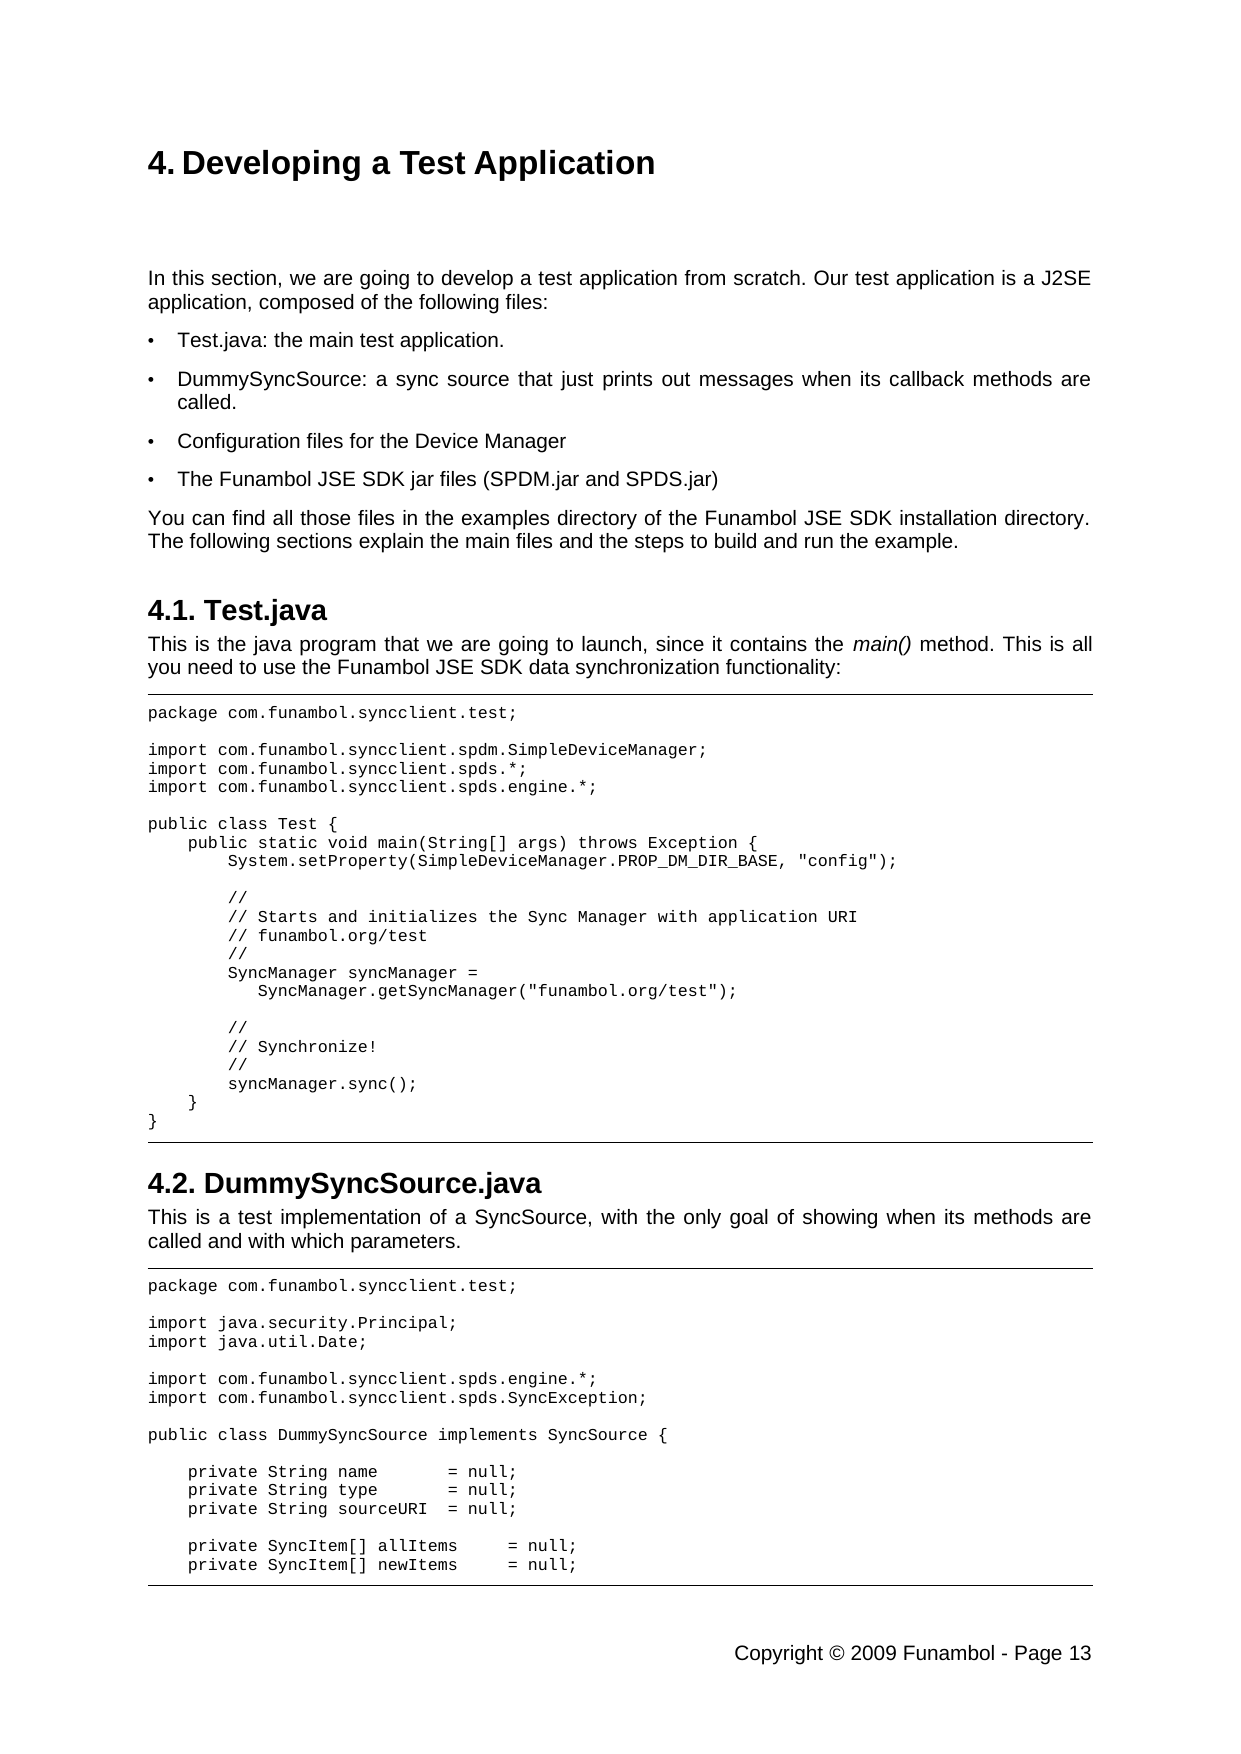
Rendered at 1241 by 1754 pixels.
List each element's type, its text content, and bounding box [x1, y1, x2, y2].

list DummySyncSource: a sync source that just prints out messages when its callback methods are called. [148, 367, 1093, 414]
text // funambol.org/test [148, 927, 1093, 946]
text // Synchronize! [148, 1039, 1093, 1047]
text // SyncManager syncManager = [148, 946, 1093, 983]
text package com.funambol.syncclient.test; import java.security.Principal; import java.util.Date; import com.funambol.syncclient.spds.engine.*; import com.funambol.syncclient.spds.SyncException; [148, 1269, 1093, 1416]
list Configuration files for the Device Manager [148, 429, 1093, 453]
text // syncManager.sync(); } } [148, 1047, 1093, 1142]
text In this section, we are going to develop a test application from scratch. Our test application is a J2SE application, composed of the following files: [148, 267, 1093, 314]
text SyncManager.getSyncManager("funambol.org/test"); [148, 983, 1093, 1002]
text You can find all those files in the examples directory of the Funambol JSE SDK installation directory. The following sections explain the main files and the steps to build and run the example. [148, 506, 1093, 553]
text // Starts and initializes the Sync Manager with application URI [148, 909, 1093, 927]
text public class DummySyncSource implements SyncSource { private String name = null; private String type = null; private String sourceURI = null; private SyncItem[] allItems = null; private SyncItem[] newItems = null; [148, 1416, 1093, 1585]
text // [148, 890, 1093, 909]
text This is the java program that we are going to launch, since it contains the main() method. This is all you need to use the Funambol JSE SDK data synchronization functionality: [148, 632, 1093, 679]
list Test.java: the main test application. [148, 329, 1093, 352]
text package com.funambol.syncclient.test; import com.funambol.syncclient.spdm.SimpleDeviceManager; import com.funambol.syncclient.spds.*; import com.funambol.syncclient.spds.engine.*; public class Test { public static void main(String[] args) throws Exception { System.setProperty(SimpleDeviceManager.PROP_DM_DIR_BASE, "config"); [148, 695, 1093, 872]
list The Funambol JSE SDK jar files (SPDM.jar and SPDS.jar) [148, 468, 1093, 491]
text // [148, 1020, 1093, 1039]
subtitle Developing a Test Application [148, 144, 1093, 181]
text This is a test implementation of a SyncSource, with the only goal of showing when its methods are called and with which parameters. [148, 1206, 1093, 1253]
subtitle Test.java [148, 593, 1093, 626]
subtitle DummySyncSource.java [148, 1167, 1093, 1199]
